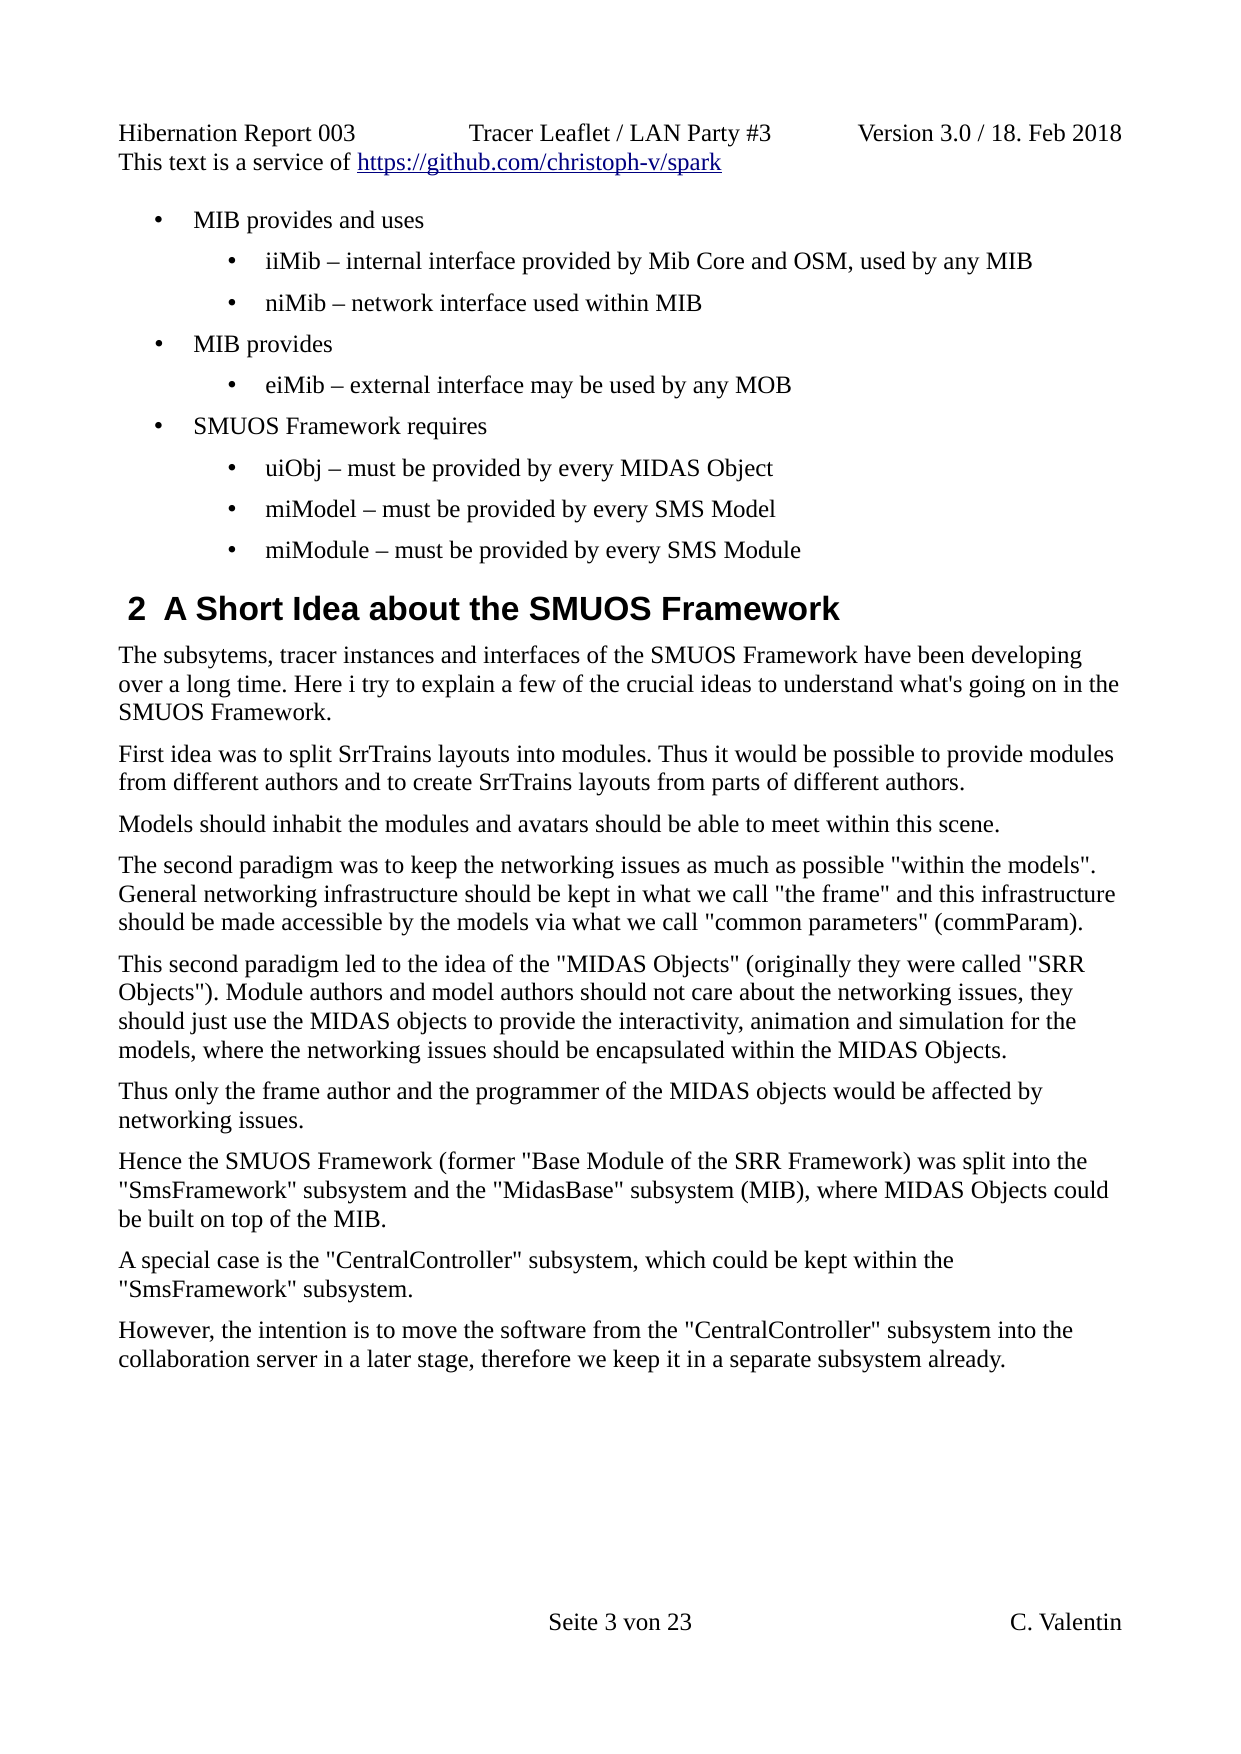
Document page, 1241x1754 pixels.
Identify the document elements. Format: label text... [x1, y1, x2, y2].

text Thus only the frame author and the programmer of the MIDAS objects would be affected by networking issues. [118, 1076, 1122, 1134]
text The second paradigm was to keep the networking issues as much as possible "within the models". General networking infrastructure should be kept in what we call "the frame" and this infrastructure should be made accessible by the models via what we call "common parameters" (commParam). [118, 850, 1122, 936]
list eiMib – external interface may be used by any MOB [228, 370, 1122, 399]
text The subsytems, tracer instances and interfaces of the SMUOS Framework have been developing over a long time. Here i try to explain a few of the crucial ideas to understand what's going on in the SMUOS Framework. [118, 640, 1122, 726]
list MIB provides and uses [154, 205, 1122, 234]
list niMib – network interface used within MIB [228, 288, 1122, 316]
list SMUOS Framework requires [154, 411, 1122, 440]
list miModule – must be provided by every SMS Module [228, 535, 1122, 564]
list miModel – must be provided by every SMS Model [228, 494, 1122, 523]
list MIB provides [154, 329, 1122, 358]
text A special case is the "CentralController" subsystem, which could be kept within the "SmsFramework" subsystem. [118, 1245, 1122, 1302]
text This second paradigm led to the idea of the "MIDAS Objects" (originally they were called "SRR Objects"). Module authors and model authors should not care about the networking issues, they should just use the MIDAS objects to provide the interactivity, animation and simulation for the models, where the networking issues should be encapsulated within the MIDAS Objects. [118, 949, 1122, 1064]
text First idea was to split SrrTrains layouts into modules. Thus it would be possible to provide modules from different authors and to create SrrTrains layouts from parts of different authors. [118, 739, 1122, 796]
text Models should inhabit the modules and avatars should be able to meet within this scene. [118, 809, 1122, 837]
text However, the intention is to move the software from the "CentralController" subsystem into the collaboration server in a later stage, therefore we keep it in a separate subsystem already. [118, 1315, 1122, 1372]
list iiMib – internal interface provided by Mib Core and OSM, used by any MIB [228, 246, 1122, 275]
text Hence the SMUOS Framework (former "Base Module of the SRR Framework) was split into the "SmsFramework" subsystem and the "MidasBase" subsystem (MIB), where MIDAS Objects could be built on top of the MIB. [118, 1146, 1122, 1232]
list uiObj – must be provided by every MIDAS Object [228, 453, 1122, 481]
subtitle A Short Idea about the SMUOS Framework [118, 589, 1122, 627]
